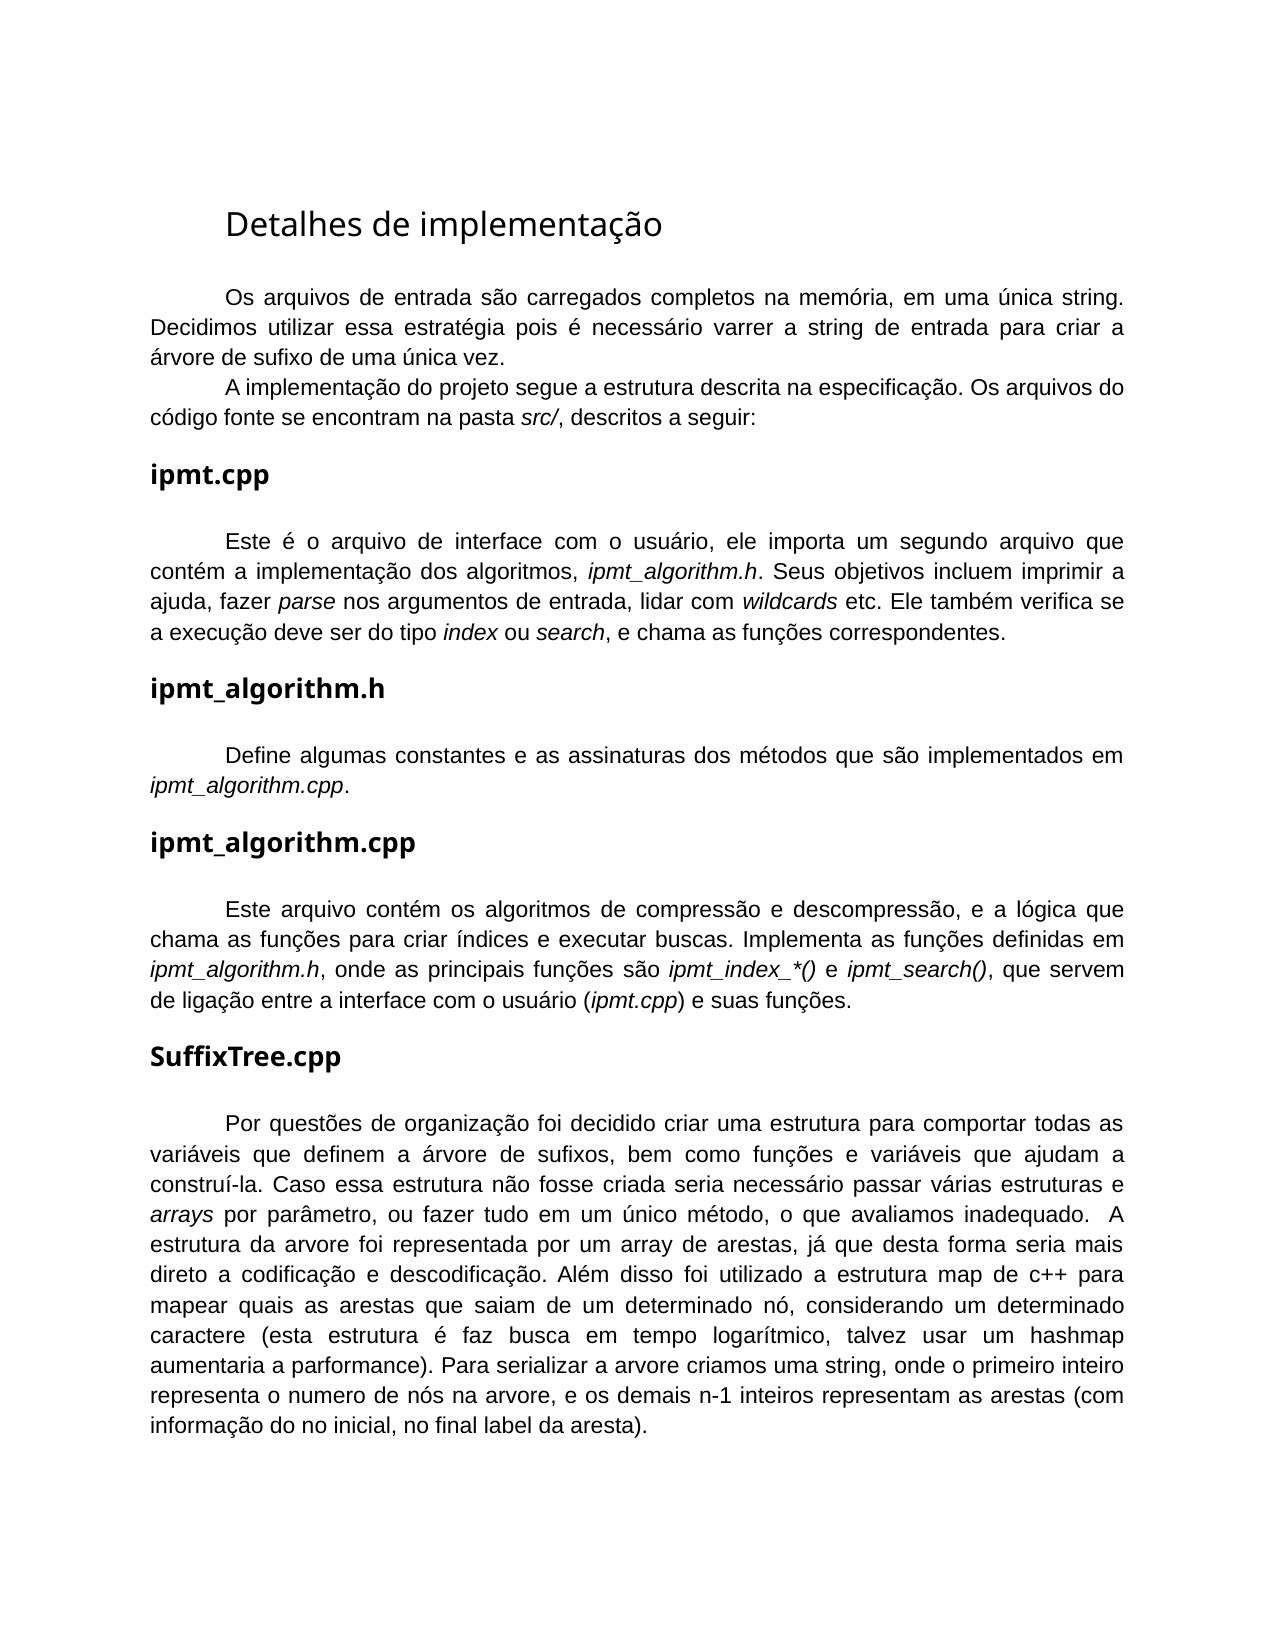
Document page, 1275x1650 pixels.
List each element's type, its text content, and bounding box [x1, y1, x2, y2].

subtitle ipmt.cpp [150, 455, 1125, 492]
text Este é o arquivo de interface com o usuário, ele importa um segundo arquivo que contém a implementação dos algoritmos, ipmt_algorithm.h. Seus objetivos incluem imprimir a ajuda, fazer parse nos argumentos de entrada, lidar com wildcards etc. Ele também verifica se a execução deve ser do tipo index ou search, e chama as funções correspondentes. [150, 528, 1125, 645]
text A implementação do projeto segue a estrutura descrita na especificação. Os arquivos do código fonte se encontram na pasta src/, descritos a seguir: [150, 374, 1125, 431]
subtitle Detalhes de implementação [150, 201, 1125, 246]
text Por questões de organização foi decidido criar uma estrutura para comportar todas as variáveis que definem a árvore de sufixos, bem como funções e variáveis que ajudam a construí-la. Caso essa estrutura não fosse criada seria necessário passar várias estruturas e arrays por parâmetro, ou fazer tudo em um único método, o que avaliamos inadequado. A estrutura da arvore foi representada por um array de arestas, já que desta forma seria mais direto a codificação e descodificação. Além disso foi utilizado a estrutura map de c++ para mapear quais as arestas que saiam de um determinado nó, considerando um determinado caractere (esta estrutura é faz busca em tempo logarítmico, talvez usar um hashmap aumentaria a parformance). Para serializar a arvore criamos uma string, onde o primeiro inteiro representa o numero de nós na arvore, e os demais n-1 inteiros representam as arestas (com informação do no inicial, no final label da aresta). [150, 1110, 1125, 1439]
subtitle ipmt_algorithm.h [150, 669, 1125, 706]
text Este arquivo contém os algoritmos de compressão e descompressão, e a lógica que chama as funções para criar índices e executar buscas. Implementa as funções definidas em ipmt_algorithm.h, onde as principais funções são ipmt_index_*() e ipmt_search(), que servem de ligação entre a interface com o usuário (ipmt.cpp) e suas funções. [150, 896, 1125, 1013]
subtitle SuffixTree.cpp [150, 1038, 1125, 1074]
text Define algumas constantes e as assinaturas dos métodos que são implementados em ipmt_algorithm.cpp. [150, 742, 1125, 799]
subtitle ipmt_algorithm.cpp [150, 823, 1125, 860]
text Os arquivos de entrada são carregados completos na memória, em uma única string. Decidimos utilizar essa estratégia pois é necessário varrer a string de entrada para criar a árvore de sufixo de uma única vez. [150, 283, 1125, 370]
